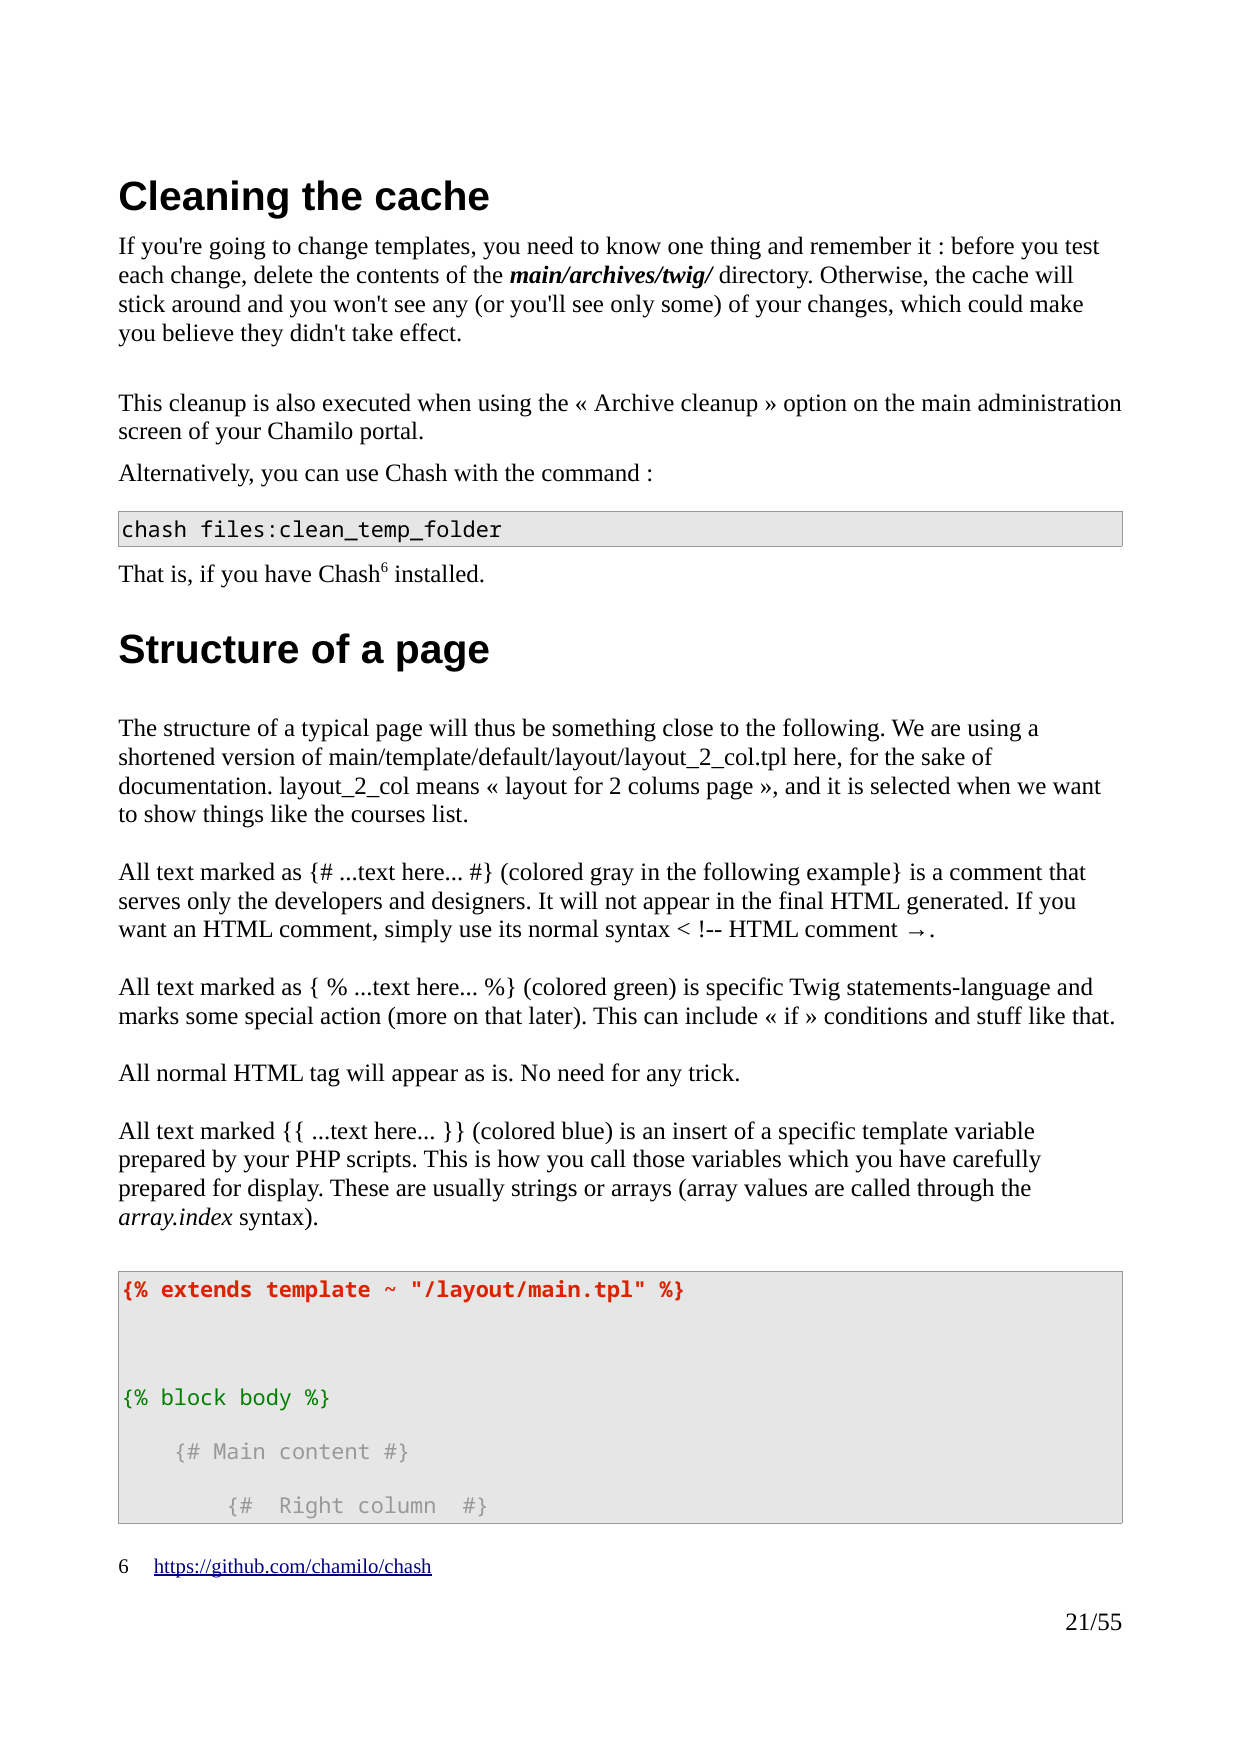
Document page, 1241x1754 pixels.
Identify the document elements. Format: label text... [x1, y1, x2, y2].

subtitle Cleaning the cache [118, 172, 1122, 219]
text That is, if you have Chash installed. [118, 559, 1122, 588]
text All text marked as {# ...text here... #} (colored gray in the following example} is a comment that serves only the developers and designers. It will not appear in the final HTML generated. If you want an HTML comment, simply use its normal syntax < !-- HTML comment →. [118, 857, 1122, 943]
subtitle Structure of a page [118, 625, 1122, 672]
text {% extends template ~ "/layout/main.tpl" %} [119, 1272, 1122, 1304]
text Alternatively, you can use Chash with the command : [118, 458, 1122, 486]
text All text marked as { % ...text here... %} (colored green) is specific Twig statements-language and marks some special action (more on that later). This can include « if » conditions and stuff like that. [118, 972, 1122, 1029]
text {# Right column #} [119, 1487, 1122, 1523]
text {% block body %} [119, 1379, 1122, 1412]
text The structure of a typical page will thus be something close to the following. We are using a shortened version of main/template/default/layout/layout_2_col.tpl here, for the sake of documentation. layout_2_col means « layout for 2 colums page », and it is selected when we want to show things like the courses list. [118, 713, 1122, 828]
text All text marked {{ ...text here... }} (colored blue) is an insert of a specific template variable prepared by your PHP scripts. This is how you call those variables which you have carefully prepared for display. These are usually strings or arrays (array values are called through the array.index syntax). [118, 1116, 1122, 1231]
text chash files:clean_temp_folder [119, 512, 1122, 546]
text https://github.com/chamilo/chash [118, 1553, 1122, 1578]
text {# Main content #} [119, 1433, 1122, 1466]
text If you're going to change templates, you need to know one thing and remember it : before you test each change, delete the contents of the main/archives/twig/ directory. Otherwise, the cache will stick around and you won't see any (or you'll see only some) of your changes, which could make you believe they didn't take effect. [118, 231, 1122, 375]
text This cleanup is also executed when using the « Archive cleanup » option on the main administration screen of your Chamilo portal. [118, 388, 1122, 445]
text All normal HTML tag will appear as is. No need for any trick. [118, 1058, 1122, 1087]
